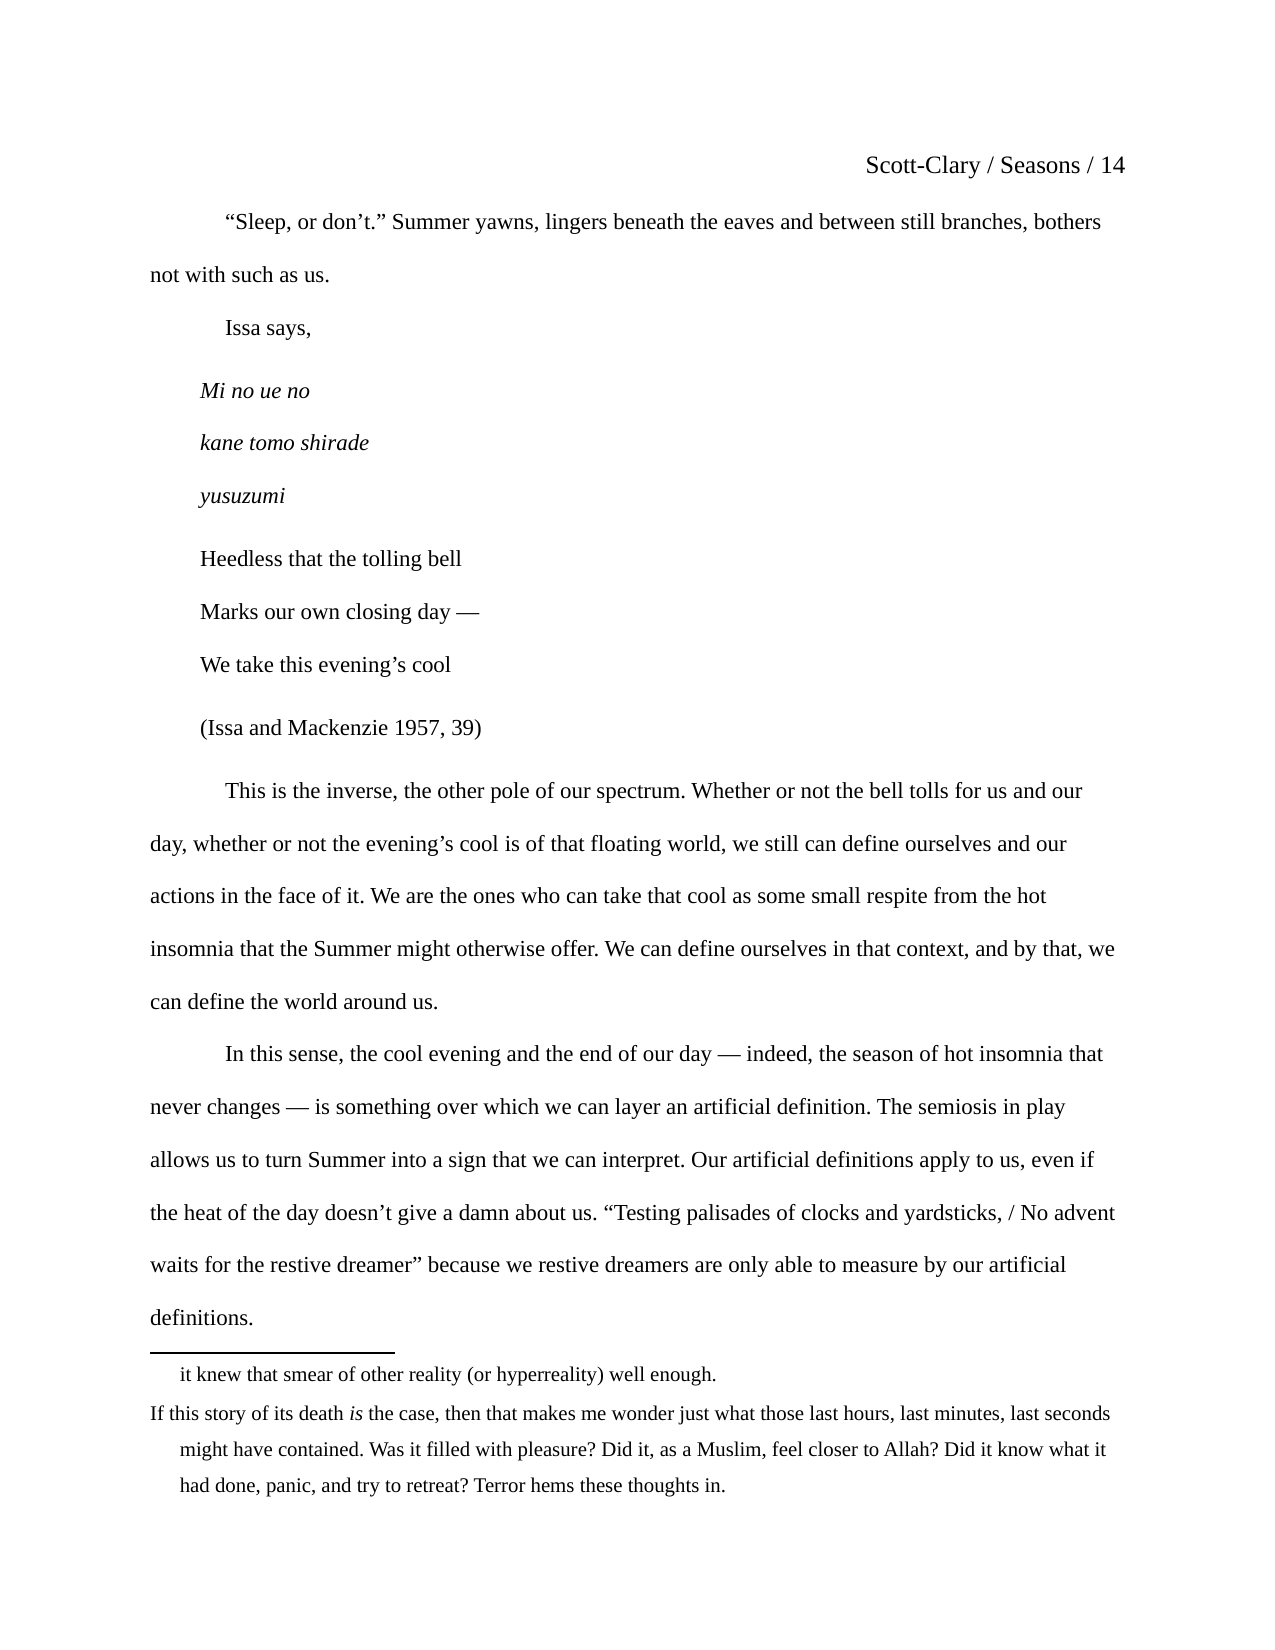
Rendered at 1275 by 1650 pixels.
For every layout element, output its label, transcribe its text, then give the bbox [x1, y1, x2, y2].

text Heedless that the tolling bell Marks our own closing day — We take this evening’s cool [200, 545, 1075, 677]
text If this story of its death is the case, then that makes me wonder just what those last hours, last minutes, last seconds might have contained. Was it filled with pleasure? Did it, as a Muslim, feel closer to Allah? Did it know what it had done, panic, and try to retreat? Terror hems these thoughts in. [147, 1398, 1128, 1500]
text In this sense, the cool evening and the end of our day — indeed, the season of hot insomnia that never changes — is something over which we can layer an artificial definition. The semiosis in play allows us to turn Summer into a sign that we can interpret. Our artificial definitions apply to us, even if the heat of the day doesn’t give a damn about us. “Testing palisades of clocks and yardsticks, / No advent waits for the restive dreamer” because we restive dreamers are only able to measure by our artificial definitions. [150, 1041, 1125, 1330]
text (Issa and Mackenzie 1957, 39) [200, 714, 1075, 740]
text Issa says, [150, 314, 1125, 340]
text “Sleep, or don’t.” Summer yawns, lingers beneath the eaves and between still branches, bothers not with such as us. [150, 208, 1125, 287]
text it knew that smear of other reality (or hyperreality) well enough. [147, 1359, 1128, 1389]
text This is the inverse, the other pole of our spectrum. Whether or not the bell tolls for us and our day, whether or not the evening’s cool is of that floating world, we still can define ourselves and our actions in the face of it. We are the ones who can take that cool as some small respite from the hot insomnia that the Summer might otherwise offer. We can define ourselves in that context, and by that, we can define the world around us. [150, 777, 1125, 1014]
text Mi no ue no kane tomo shirade yusuzumi [200, 377, 1075, 508]
